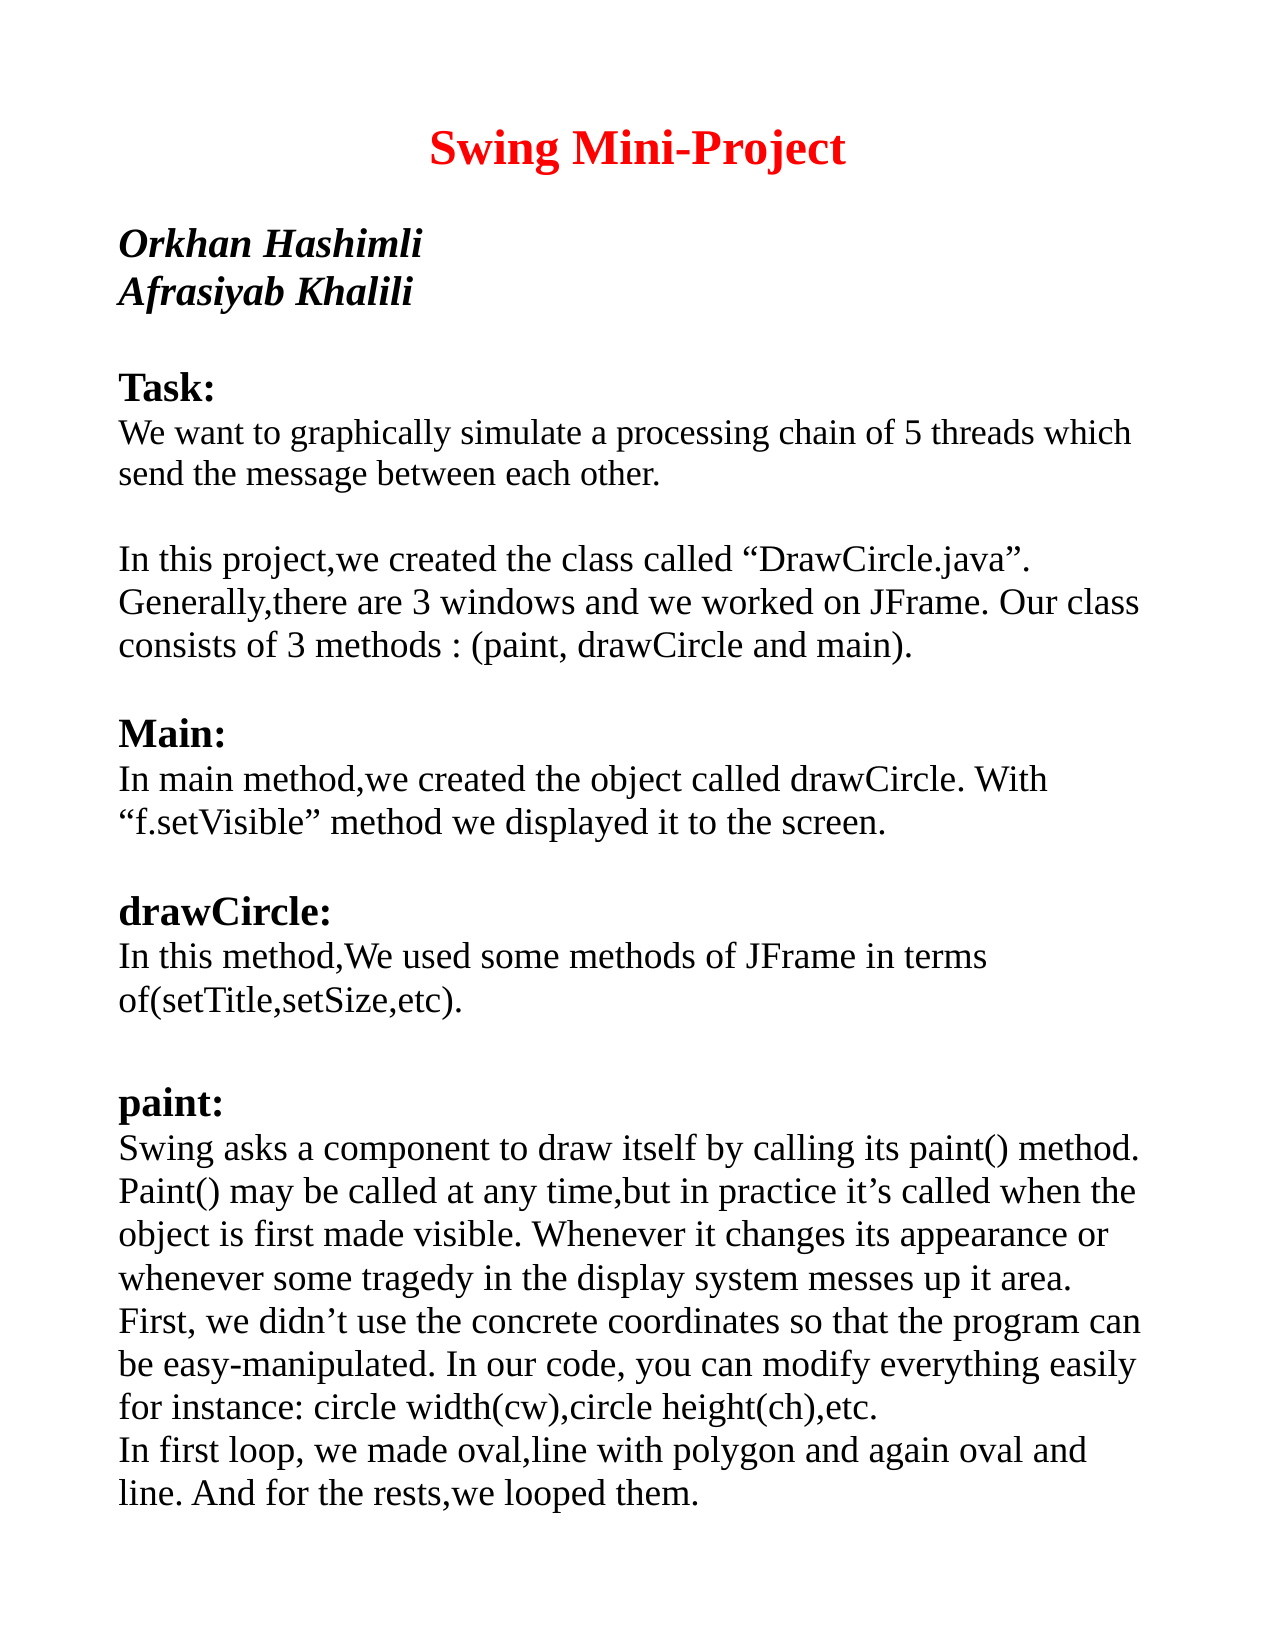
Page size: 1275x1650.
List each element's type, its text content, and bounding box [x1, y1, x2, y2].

text In main method,we created the object called drawCircle. With “f.setVisible” method we displayed it to the screen. [118, 757, 1157, 843]
text We want to graphically simulate a processing chain of 5 threads which send the message between each other. [118, 410, 1157, 493]
text First, we didn’t use the concrete coordinates so that the program can be easy-manipulated. In our code, you can modify everything easily for instance: circle width(cw),circle height(ch),etc. [118, 1298, 1157, 1427]
text Task: [118, 362, 1157, 410]
text Swing Mini-Project [118, 118, 1157, 176]
text Swing asks a component to draw itself by calling its paint() method. Paint() may be called at any time,but in practice it’s called when the object is first made visible. Whenever it changes its appearance or whenever some tragedy in the display system messes up it area. [118, 1126, 1157, 1298]
text drawCircle: [118, 886, 1157, 934]
text In this method,We used some methods of JFrame in terms of(setTitle,setSize,etc). [118, 934, 1157, 1020]
text Main: [118, 709, 1157, 757]
text In this project,we created the class called “DrawCircle.java”. Generally,there are 3 windows and we worked on JFrame. Our class consists of 3 methods : (paint, drawCircle and main). [118, 536, 1157, 666]
text In first loop, we made oval,line with polygon and again oval and line. And for the rests,we looped them. [118, 1427, 1157, 1514]
text paint: [118, 1078, 1157, 1126]
text Afrasiyab Khalili [118, 267, 1157, 314]
text Orkhan Hashimli [118, 219, 1157, 267]
